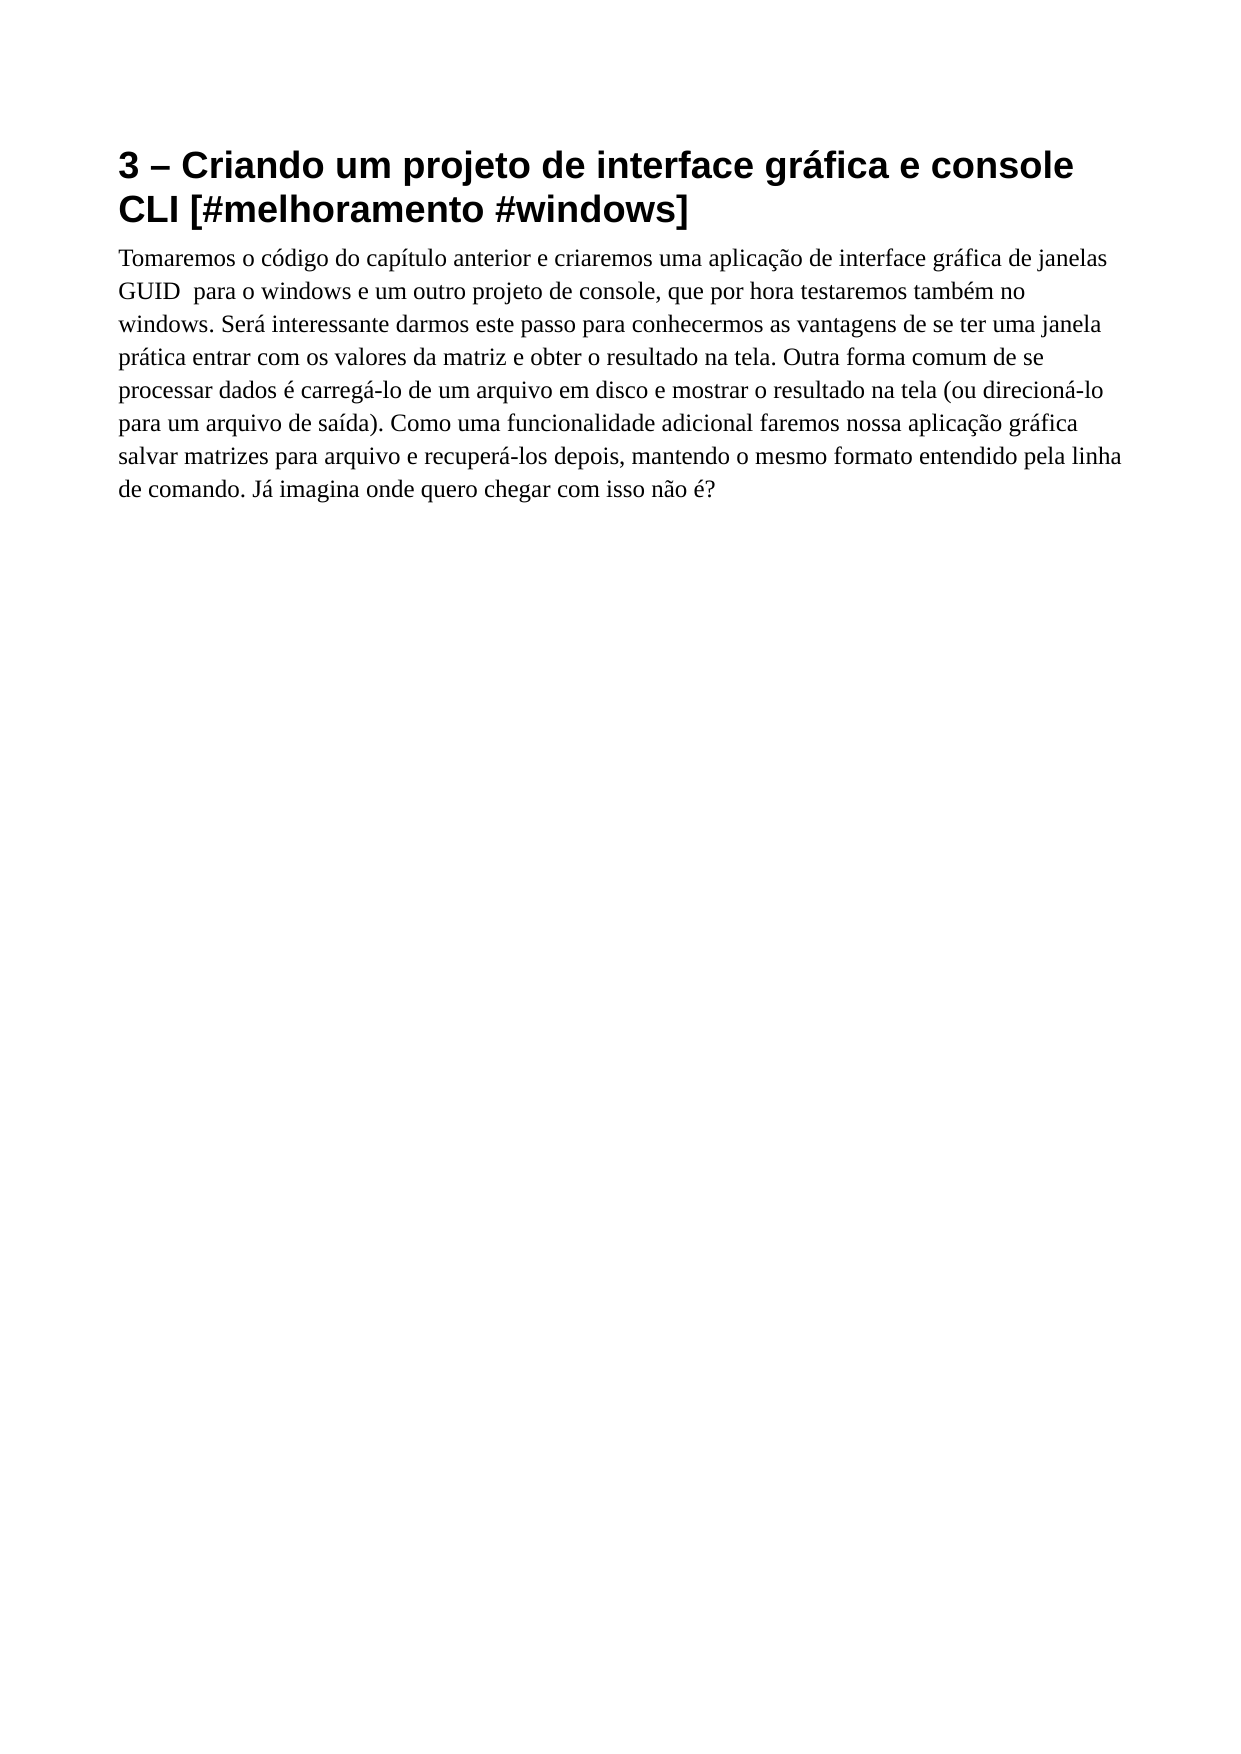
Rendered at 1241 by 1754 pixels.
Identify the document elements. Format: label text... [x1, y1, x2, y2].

text Tomaremos o código do capítulo anterior e criaremos uma aplicação de interface gráfica de janelas GUID para o windows e um outro projeto de console, que por hora testaremos também no windows. Será interessante darmos este passo para conhecermos as vantagens de se ter uma janela prática entrar com os valores da matriz e obter o resultado na tela. Outra forma comum de se processar dados é carregá-lo de um arquivo em disco e mostrar o resultado na tela (ou direcioná-lo para um arquivo de saída). Como uma funcionalidade adicional faremos nossa aplicação gráfica salvar matrizes para arquivo e recuperá-los depois, mantendo o mesmo formato entendido pela linha de comando. Já imagina onde quero chegar com isso não é? [118, 243, 1122, 503]
subtitle 3 – Criando um projeto de interface gráfica e console CLI [#melhoramento #windows] [118, 143, 1122, 230]
